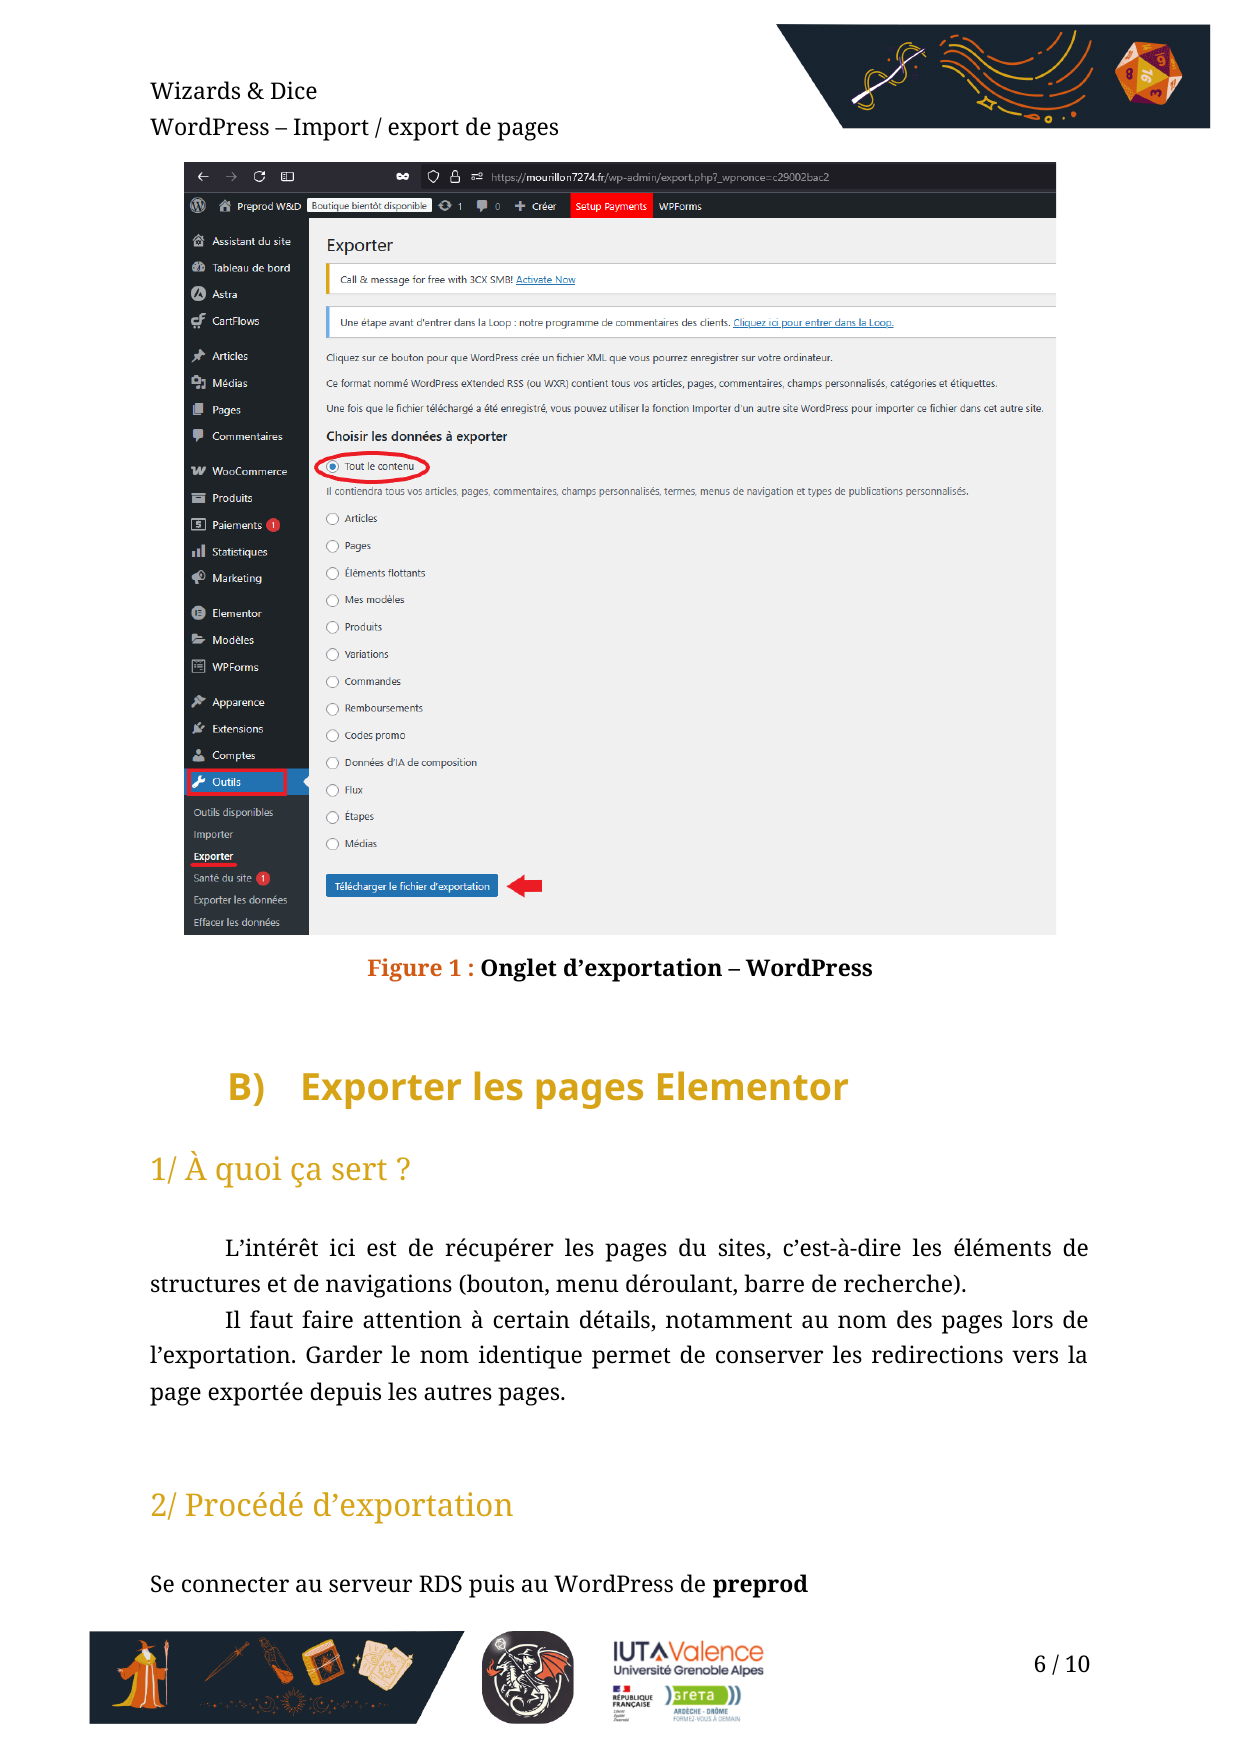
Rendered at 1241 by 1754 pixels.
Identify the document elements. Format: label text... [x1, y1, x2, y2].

text Il faut faire attention à certain détails, notamment au nom des pages lors de l’exportation. Garder le nom identique permet de conserver les redirections vers la page exportée depuis les autres pages. [150, 1303, 1090, 1407]
text Figure 1 : Onglet d’exportation – WordPress [184, 935, 1056, 983]
picture [81, 1620, 788, 1733]
subtitle Exporter les pages Elementor [227, 1060, 1090, 1111]
subtitle À quoi ça sert ? [150, 1147, 1090, 1189]
text Se connecter au serveur RDS puis au WordPress de preprod [150, 1568, 1090, 1599]
picture [184, 162, 1057, 935]
subtitle Procédé d’exportation [150, 1483, 1090, 1526]
picture [771, 21, 1218, 131]
text L’intérêt ici est de récupérer les pages du sites, c’est-à-dire les éléments de structures et de navigations (bouton, menu déroulant, barre de recherche). [150, 1232, 1090, 1299]
